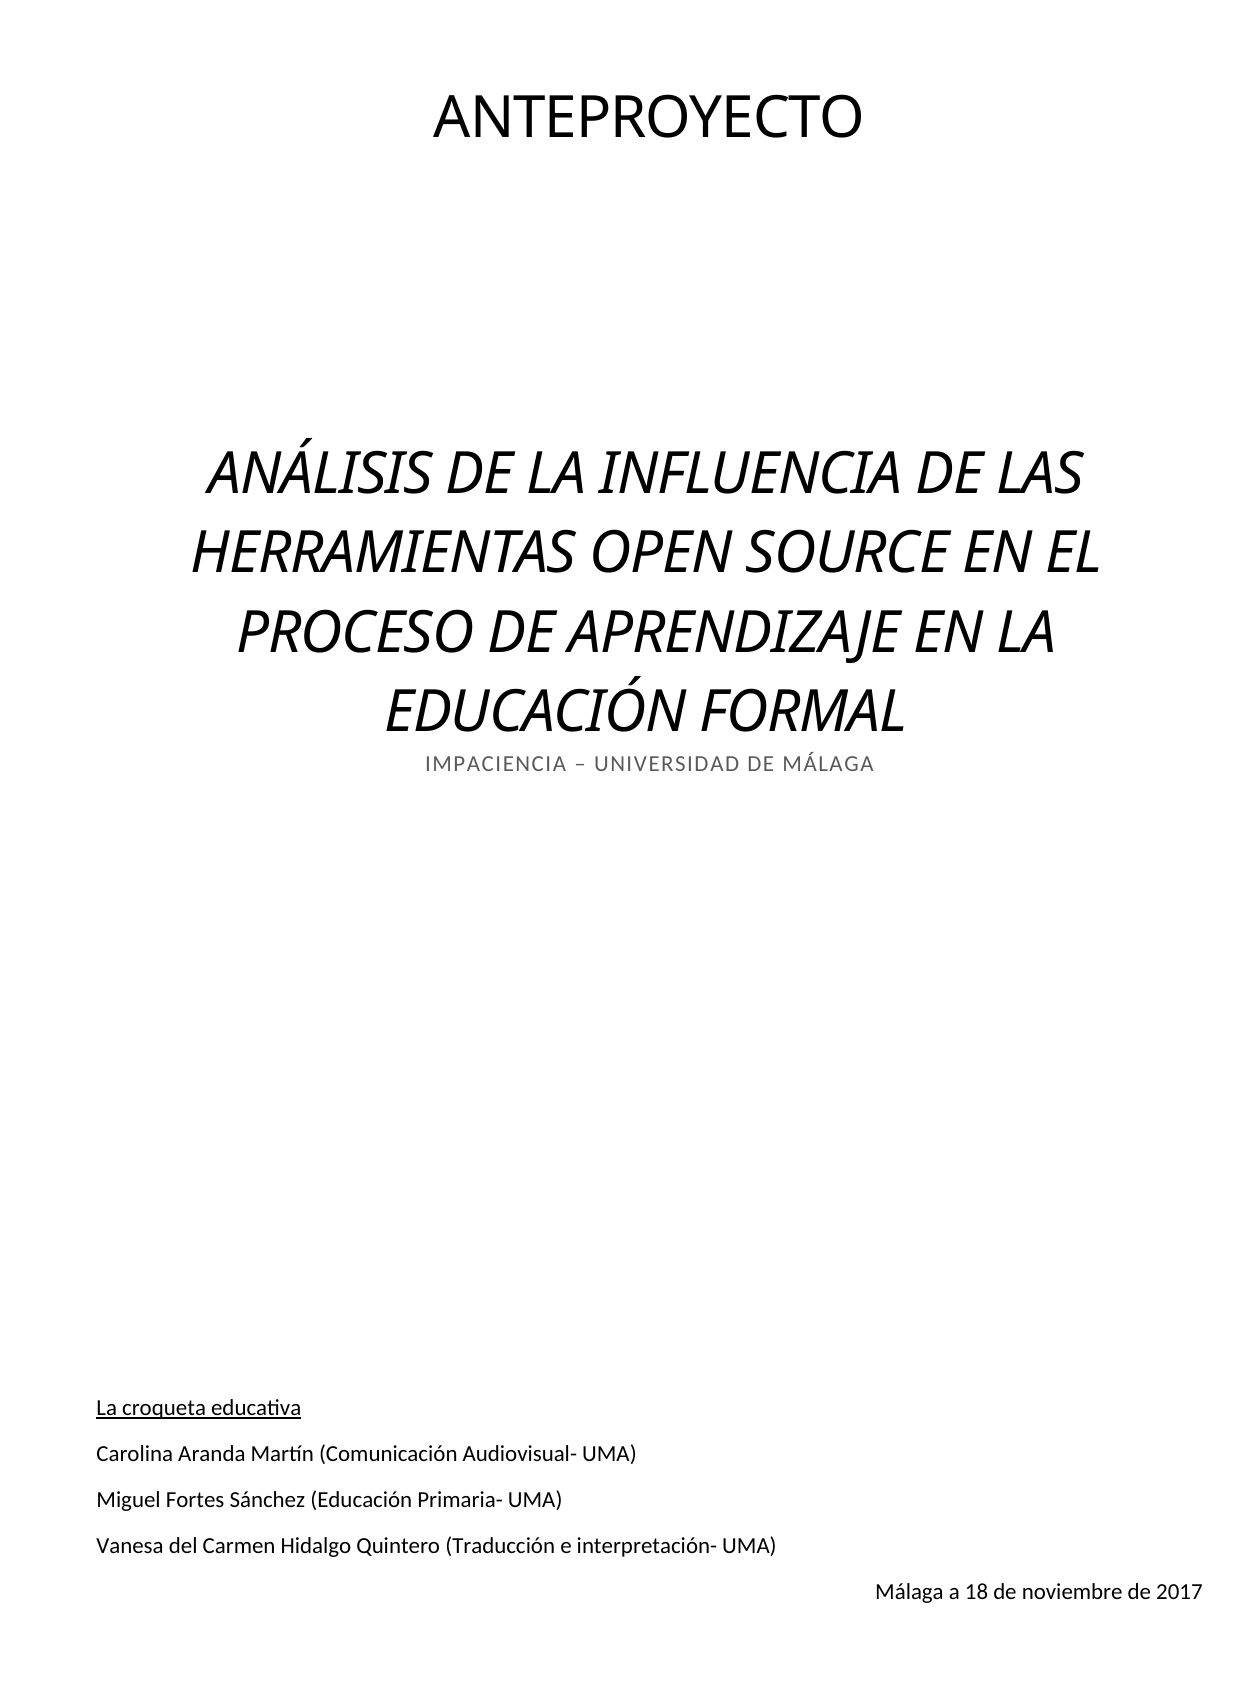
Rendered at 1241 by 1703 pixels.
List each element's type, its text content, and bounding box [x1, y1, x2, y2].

text IMPACIENCIA – UNIVERSIDAD DE MÁLAGA [96, 749, 1203, 777]
text Vanesa del Carmen Hidalgo Quintero (Traducción e interpretación- UMA) [96, 1531, 1203, 1559]
text ANTEPROYECTO [96, 75, 1203, 154]
text Carolina Aranda Martín (Comunicación Audiovisual- UMA) [96, 1439, 1203, 1467]
text Málaga a 18 de noviembre de 2017 [96, 1577, 1203, 1605]
text ANÁLISIS DE LA INFLUENCIA DE LAS HERRAMIENTAS OPEN SOURCE EN EL PROCESO DE APRENDIZAJE EN LA EDUCACIÓN FORMAL [96, 431, 1203, 749]
text Miguel Fortes Sánchez (Educación Primaria- UMA) [96, 1485, 1203, 1513]
text La croqueta educativa [96, 1393, 1203, 1421]
